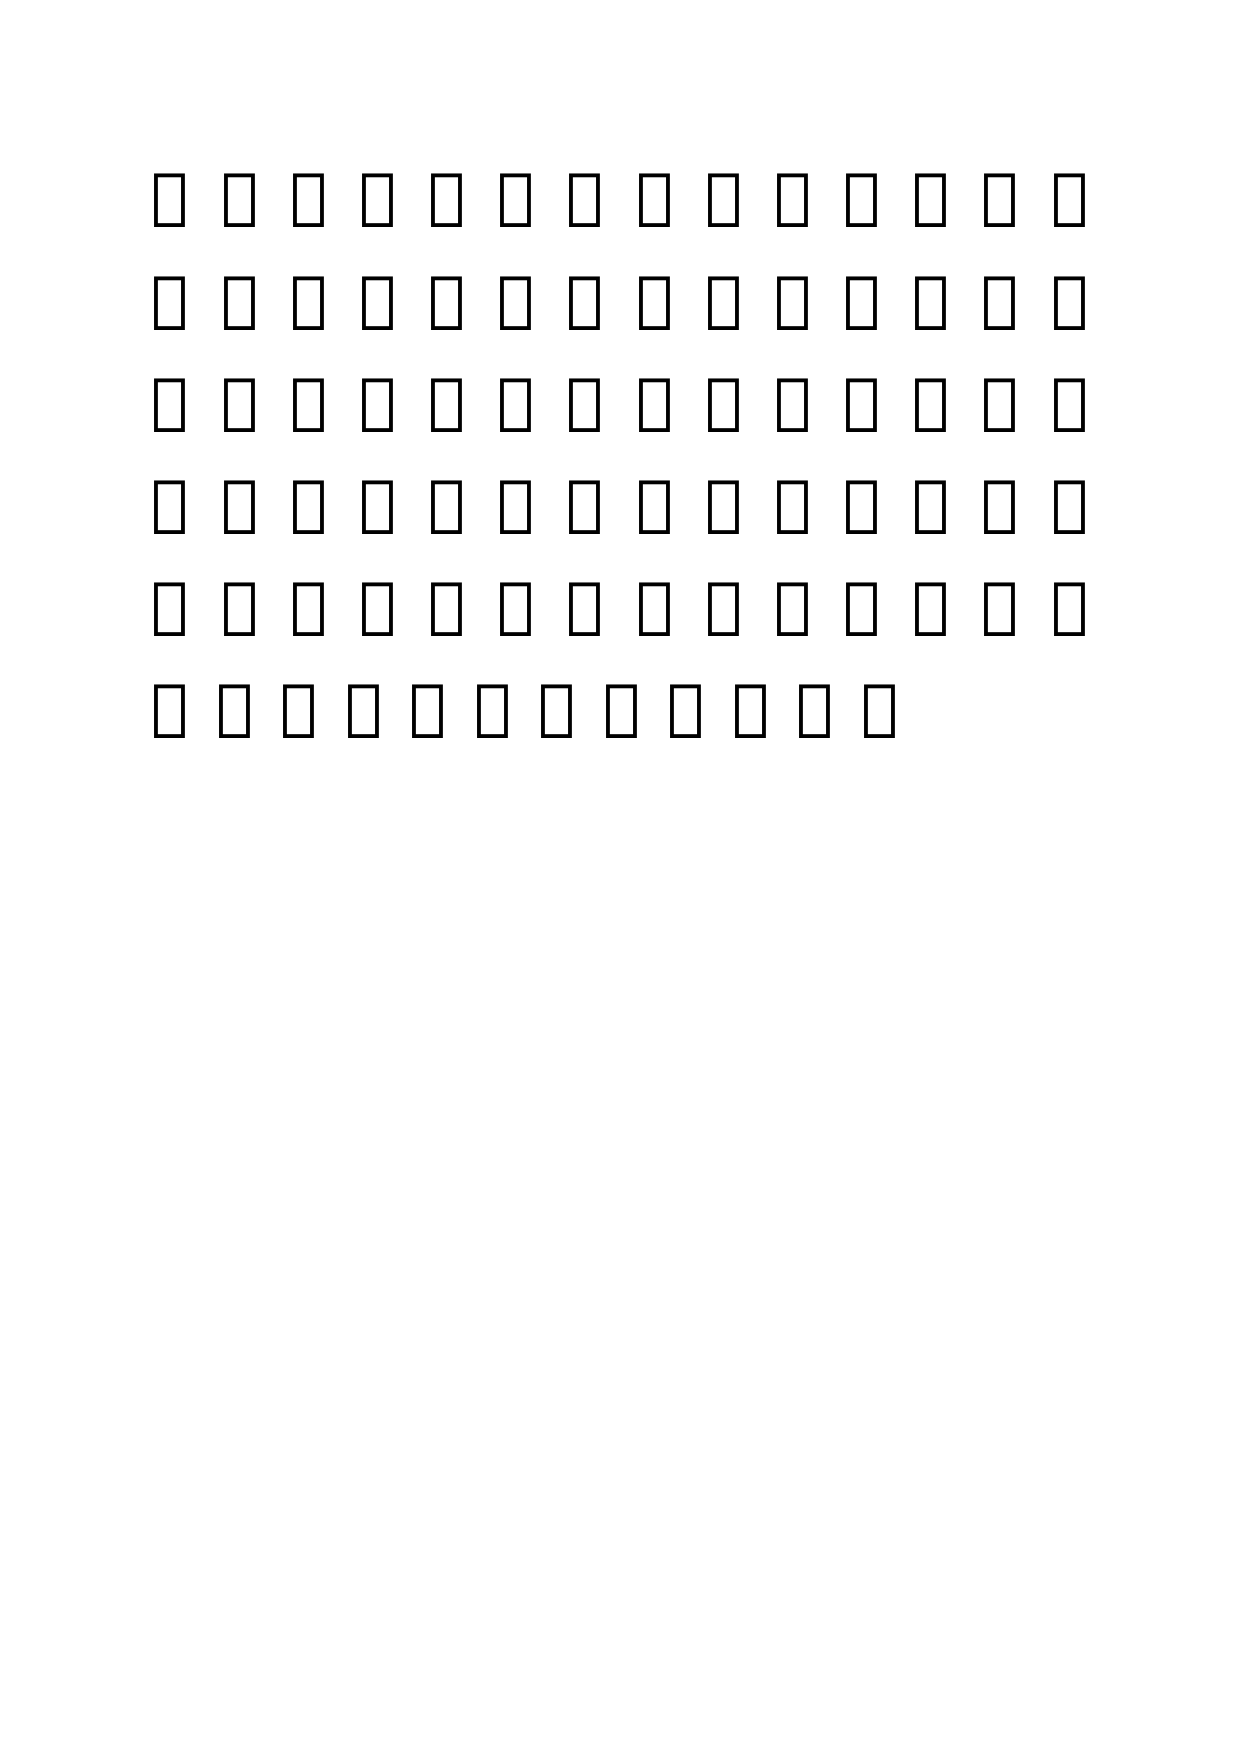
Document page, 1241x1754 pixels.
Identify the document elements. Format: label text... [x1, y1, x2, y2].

text 󳌂 󳌃 󳌄 󳌅 󳌆 󳌇 󳌈 󳌉 󳌊 󳌋 󳌌 󳌍 󳌎 󳌏 󳌐 󳌑 󳌒 󳌓 󳌔 󳌕 󳌖 󳌗 󳌘 󳌙 󳌚 󳌛 󳌜 󳌝 󳌞 󳌟 󳌠 󳌡 󳌢 󳌣 󳌤 󳌥 󳌦 󳌧 󳌨 󳌩 󳌪 󳌫 󳌬 󳌭 󳌮 󳌯 󳌰 󳌱 󳌲 󳌳 󳌴 󳌵 󳌶 󳌷 󳌸 󳌹 󳌺 󳌻 󳌼 󳌽 󳌾 󳌿 󳍀 󳍁 󳍂 󳍃 󳍄 󳍅 󳍆 󳍇 󳍈 󳍉 󳍊 󳍋 󳍌 󳍍 󳍎 󳍏 󳍐 󳍑 󳍒 󳍓 [148, 148, 1092, 761]
